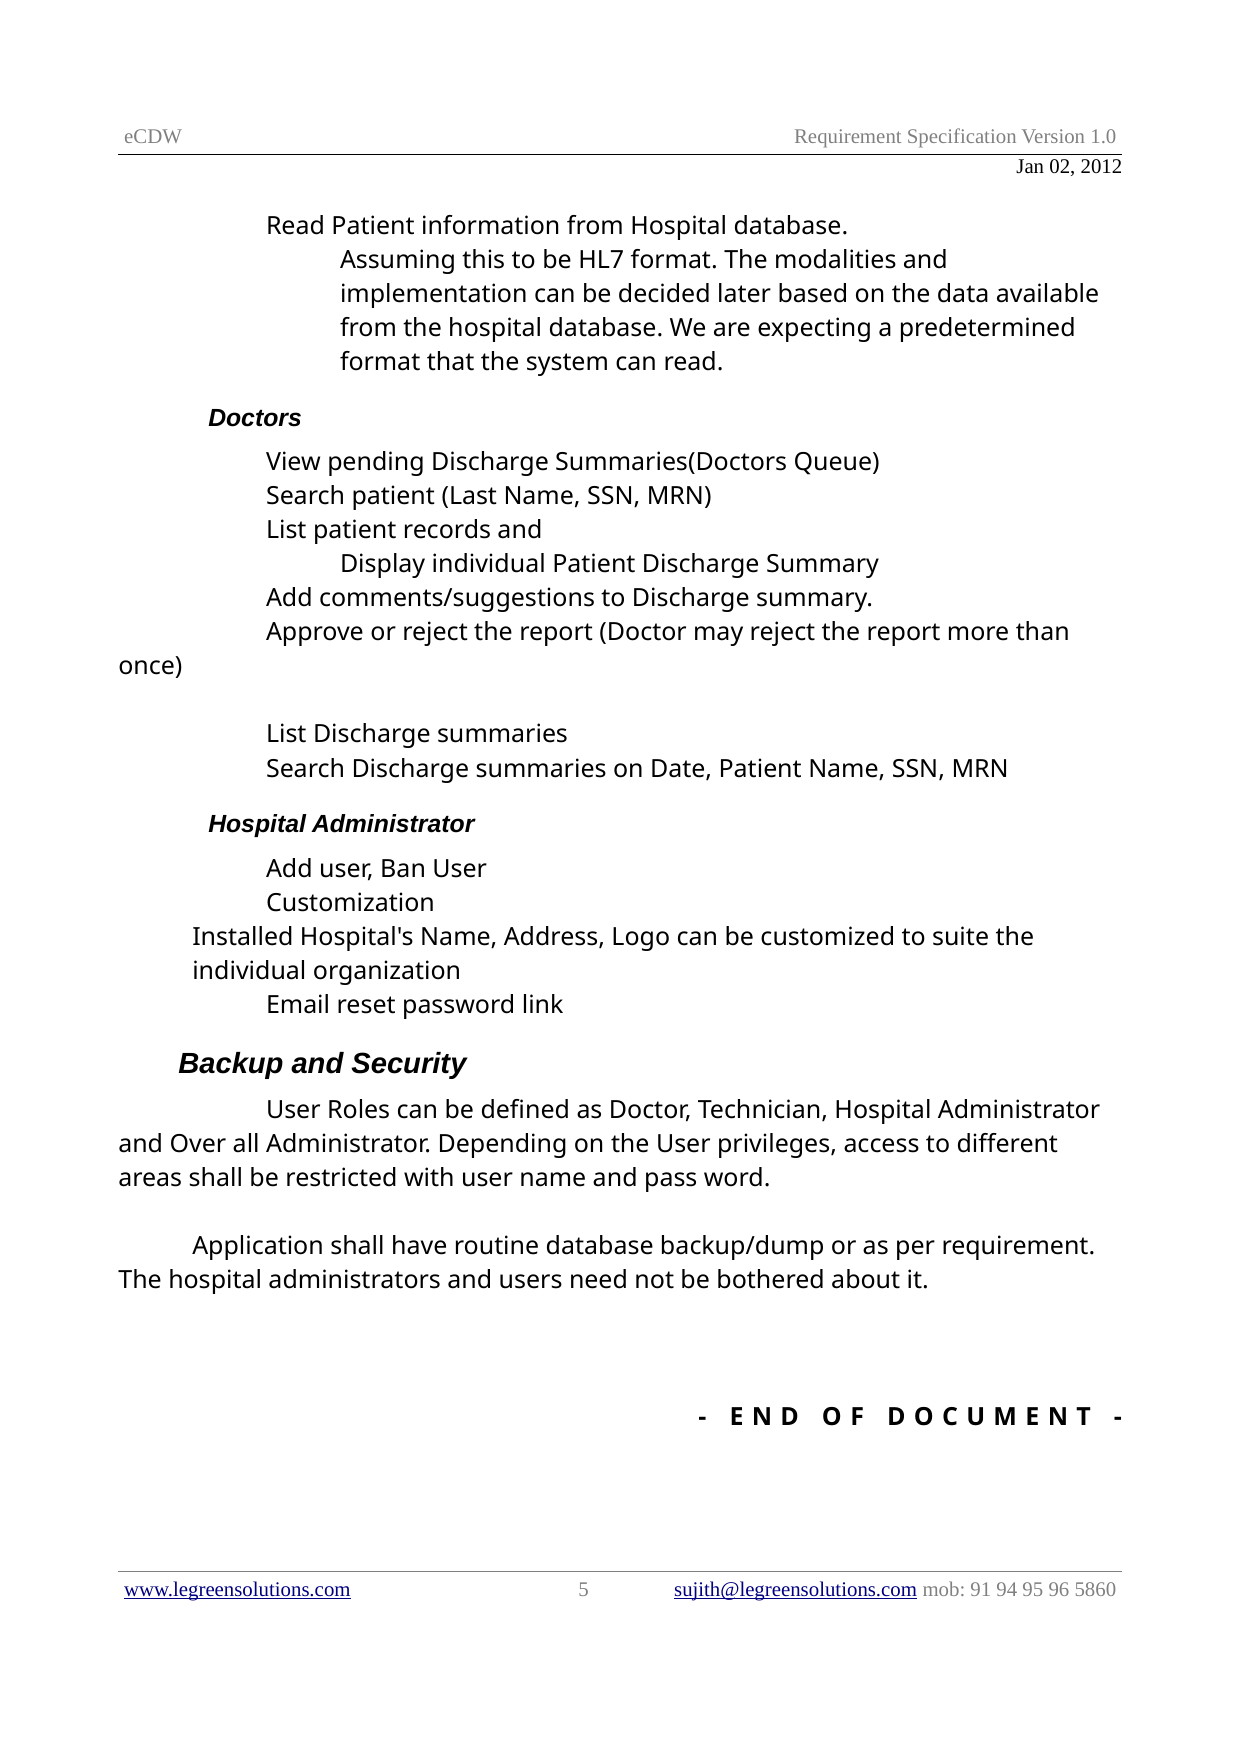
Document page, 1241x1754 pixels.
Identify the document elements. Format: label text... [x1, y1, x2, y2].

subtitle Doctors [118, 403, 1122, 431]
text Display individual Patient Discharge Summary [118, 546, 1122, 580]
text Approve or reject the report (Doctor may reject the report more than once) [118, 614, 1122, 682]
text Search patient (Last Name, SSN, MRN) [118, 478, 1122, 512]
text - END OF DOCUMENT - [118, 1398, 1122, 1432]
text Assuming this to be HL7 format. The modalities and implementation can be decided later based on the data available from the hospital database. We are expecting a predetermined format that the system can read. [340, 241, 1122, 378]
text Add user, Ban User [118, 850, 1122, 884]
text Read Patient information from Hospital database. [118, 207, 1122, 241]
text Add comments/suggestions to Discharge summary. [118, 580, 1122, 614]
text List Discharge summaries [118, 716, 1122, 750]
subtitle Backup and Security [118, 1046, 1122, 1079]
subtitle Hospital Administrator [118, 809, 1122, 838]
text List patient records and [118, 512, 1122, 546]
text Installed Hospital's Name, Address, Logo can be customized to suite the individual organization [192, 918, 1122, 987]
text Customization [118, 884, 1122, 918]
text Application shall have routine database backup/dump or as per requirement. The hospital administrators and users need not be bothered about it. [118, 1228, 1122, 1296]
text View pending Discharge Summaries(Doctors Queue) [118, 444, 1122, 478]
text User Roles can be defined as Doctor, Technician, Hospital Administrator and Over all Administrator. Depending on the User privileges, access to different areas shall be restricted with user name and pass word. [118, 1092, 1122, 1194]
text Email reset password link [118, 987, 1122, 1021]
text Search Discharge summaries on Date, Patient Name, SSN, MRN [118, 750, 1122, 784]
